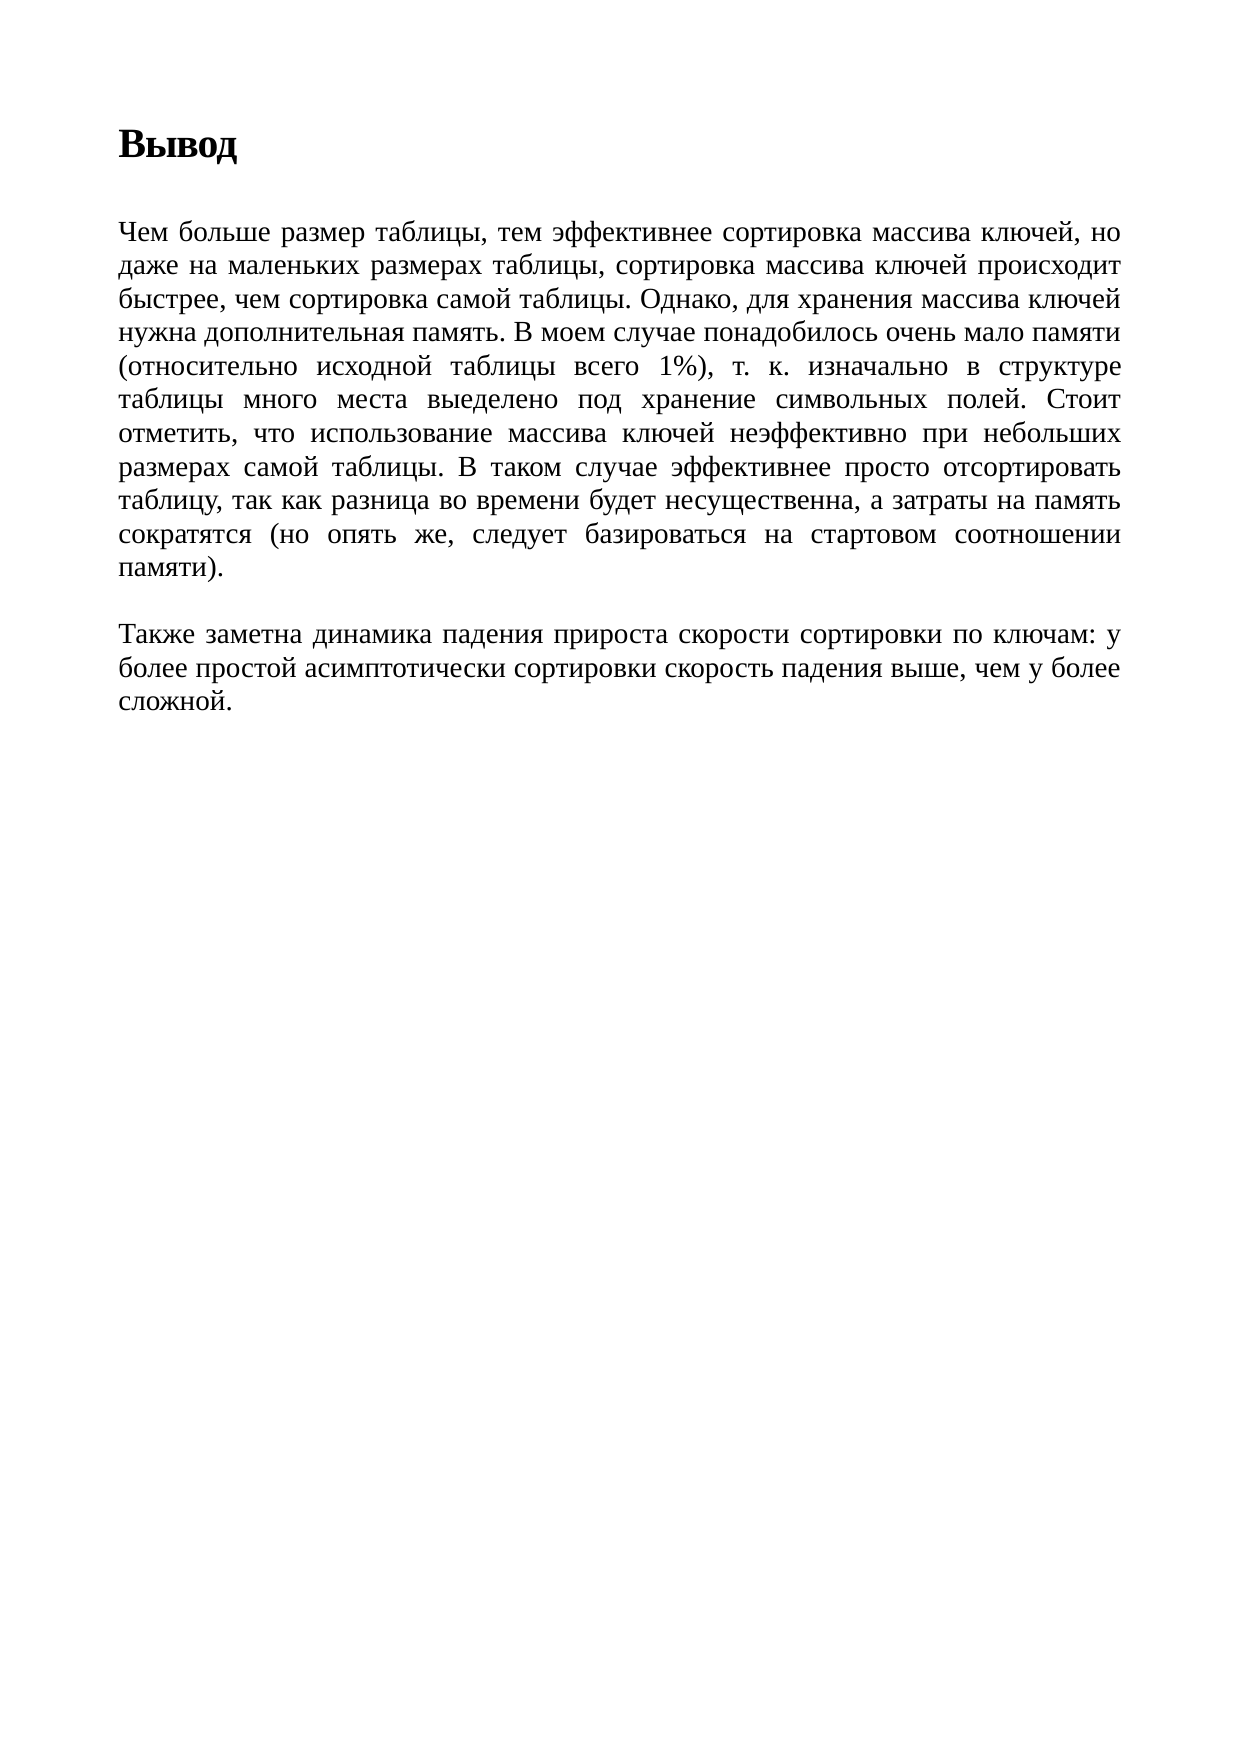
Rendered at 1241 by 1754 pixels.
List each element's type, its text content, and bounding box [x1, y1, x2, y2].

text Также заметна динамика падения прироста скорости сортировки по ключам: у более простой асимптотически сортировки скорость падения выше, чем у более сложной. [118, 616, 1122, 717]
title Вывод [118, 118, 1122, 166]
text Чем больше размер таблицы, тем эффективнее сортировка массива ключей, но даже на маленьких размерах таблицы, сортировка массива ключей происходит быстрее, чем сортировка самой таблицы. Однако, для хранения массива ключей нужна дополнительная память. В моем случае понадобилось очень мало памяти (относительно исходной таблицы всего 1%), т. к. изначально в структуре таблицы много места выеделено под хранение символьных полей. Стоит отметить, что использование массива ключей неэффективно при небольших размерах самой таблицы. В таком случае эффективнее просто отсортировать таблицу, так как разница во времени будет несущественна, а затраты на память сократятся (но опять же, следует базироваться на стартовом соотношении памяти). [118, 214, 1122, 583]
